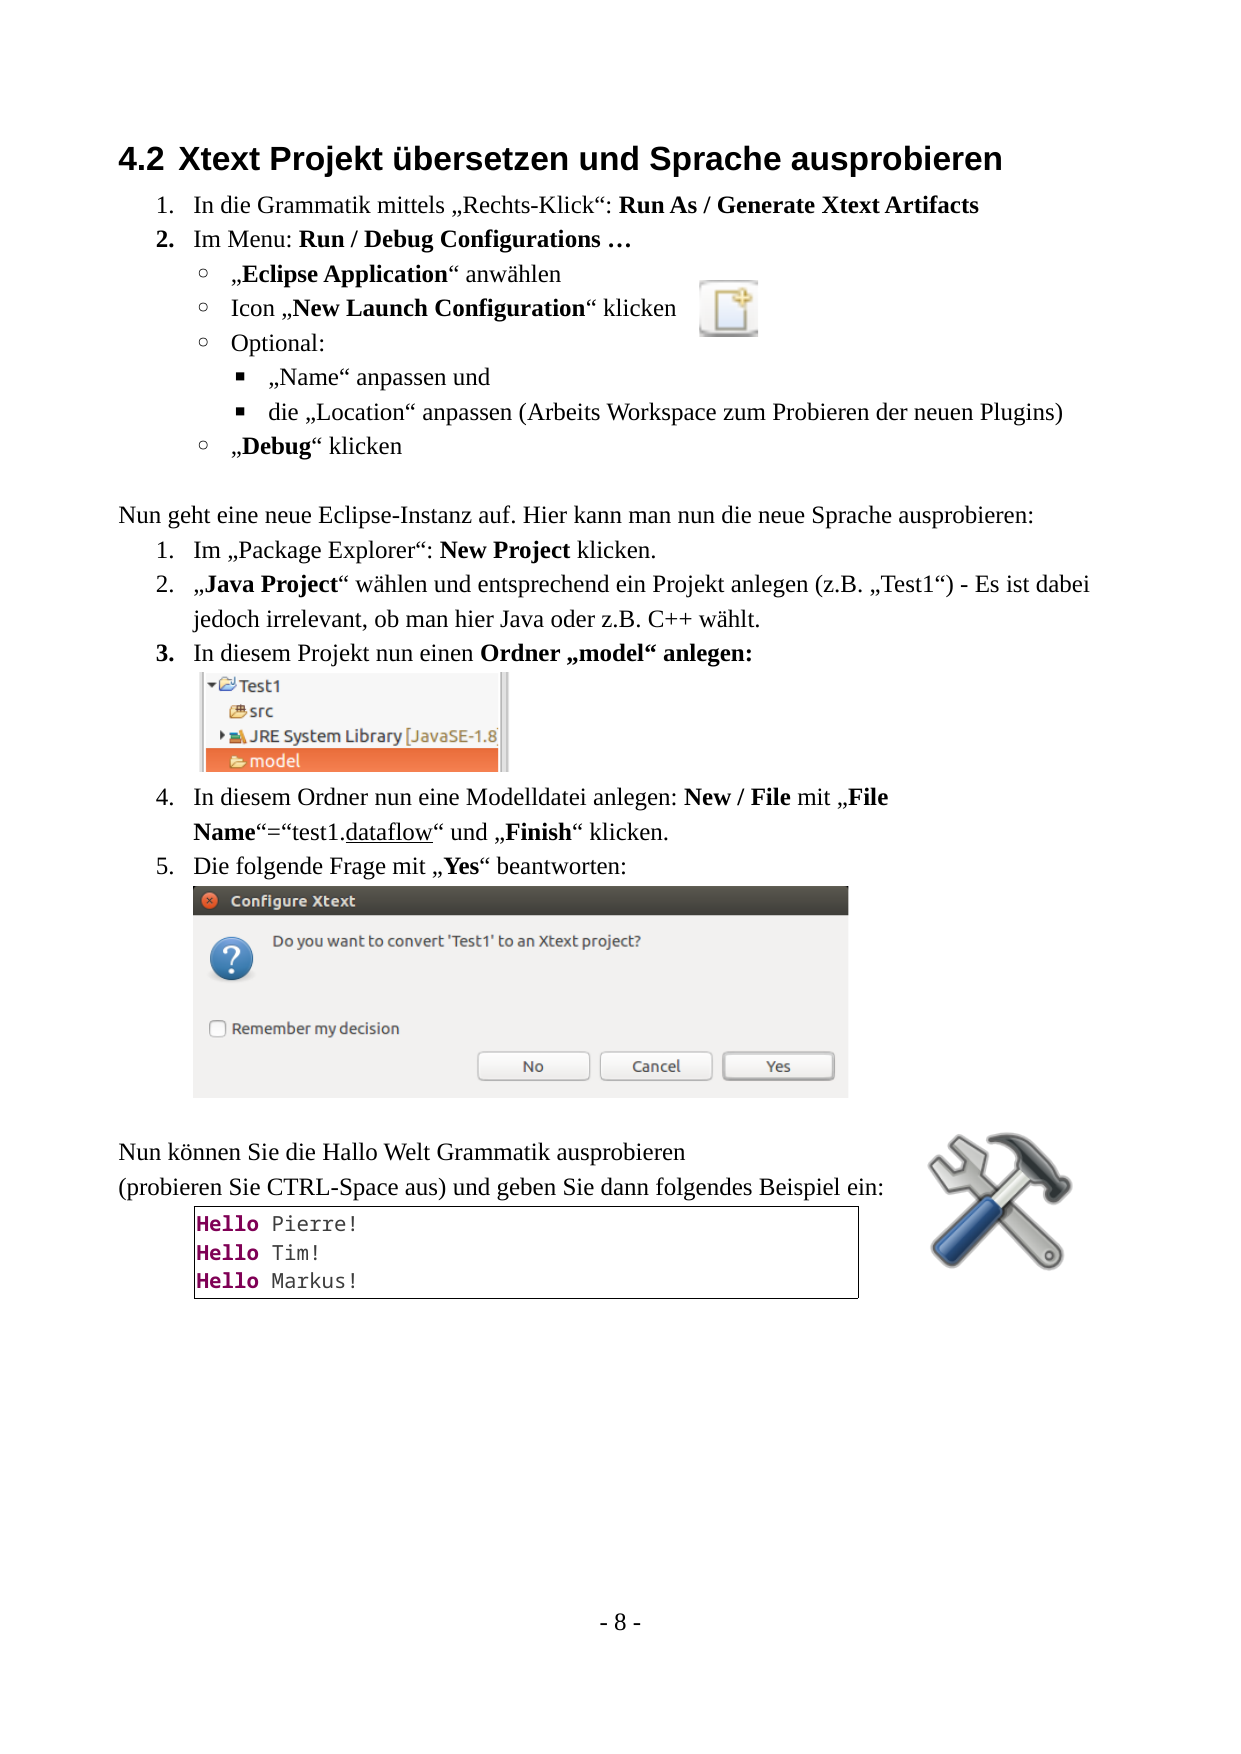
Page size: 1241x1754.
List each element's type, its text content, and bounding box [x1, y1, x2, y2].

text Hello Pierre! [195, 1207, 858, 1235]
list „Debug“ klicken [193, 431, 1122, 460]
text [1074, 1137, 1122, 1201]
text Nun geht eine neue Eclipse-Instanz auf. Hier kann man nun die neue Sprache ausprobieren: [118, 500, 1122, 529]
list „Java Project“ wählen und entsprechend ein Projekt anlegen (z.B. „Test1“) - Es ist dabei jedoch irrelevant, ob man hier Java oder z.B. C++ wählt. [156, 569, 1122, 633]
picture [699, 280, 759, 337]
list Im Menu: Run / Debug Configurations … [156, 224, 1122, 253]
list Optional: [193, 328, 1122, 357]
list Die folgende Frage mit „Yes“ beantworten: [156, 851, 1122, 880]
list Im „Package Explorer“: New Project klicken. [156, 535, 1122, 564]
list In diesem Projekt nun einen Ordner „model“ anlegen: [156, 638, 1122, 777]
picture [926, 1126, 1074, 1274]
list die „Location“ anpassen (Arbeits Workspace zum Probieren der neuen Plugins) [231, 397, 1122, 426]
text Hello Tim! [195, 1235, 858, 1263]
list [759, 293, 1122, 322]
picture [199, 672, 510, 772]
list Icon „New Launch Configuration“ klicken [193, 293, 699, 322]
list In diesem Ordner nun eine Modelldatei anlegen: New / File mit „File Name“=“test1.dataflow“ und „Finish“ klicken. [156, 782, 1122, 846]
picture [193, 886, 849, 1098]
list „Name“ anpassen und [231, 362, 1122, 391]
list In die Grammatik mittels „Rechts-Klick“: Run As / Generate Xtext Artifacts [156, 190, 1122, 219]
text Hello Markus! [195, 1263, 858, 1298]
subtitle Xtext Projekt übersetzen und Sprache ausprobieren [118, 139, 1122, 178]
list „Eclipse Application“ anwählen [193, 259, 1122, 288]
text Nun können Sie die Hallo Welt Grammatik ausprobieren (probieren Sie CTRL-Space aus) und geben Sie dann folgendes Beispiel ein: [118, 1137, 926, 1201]
